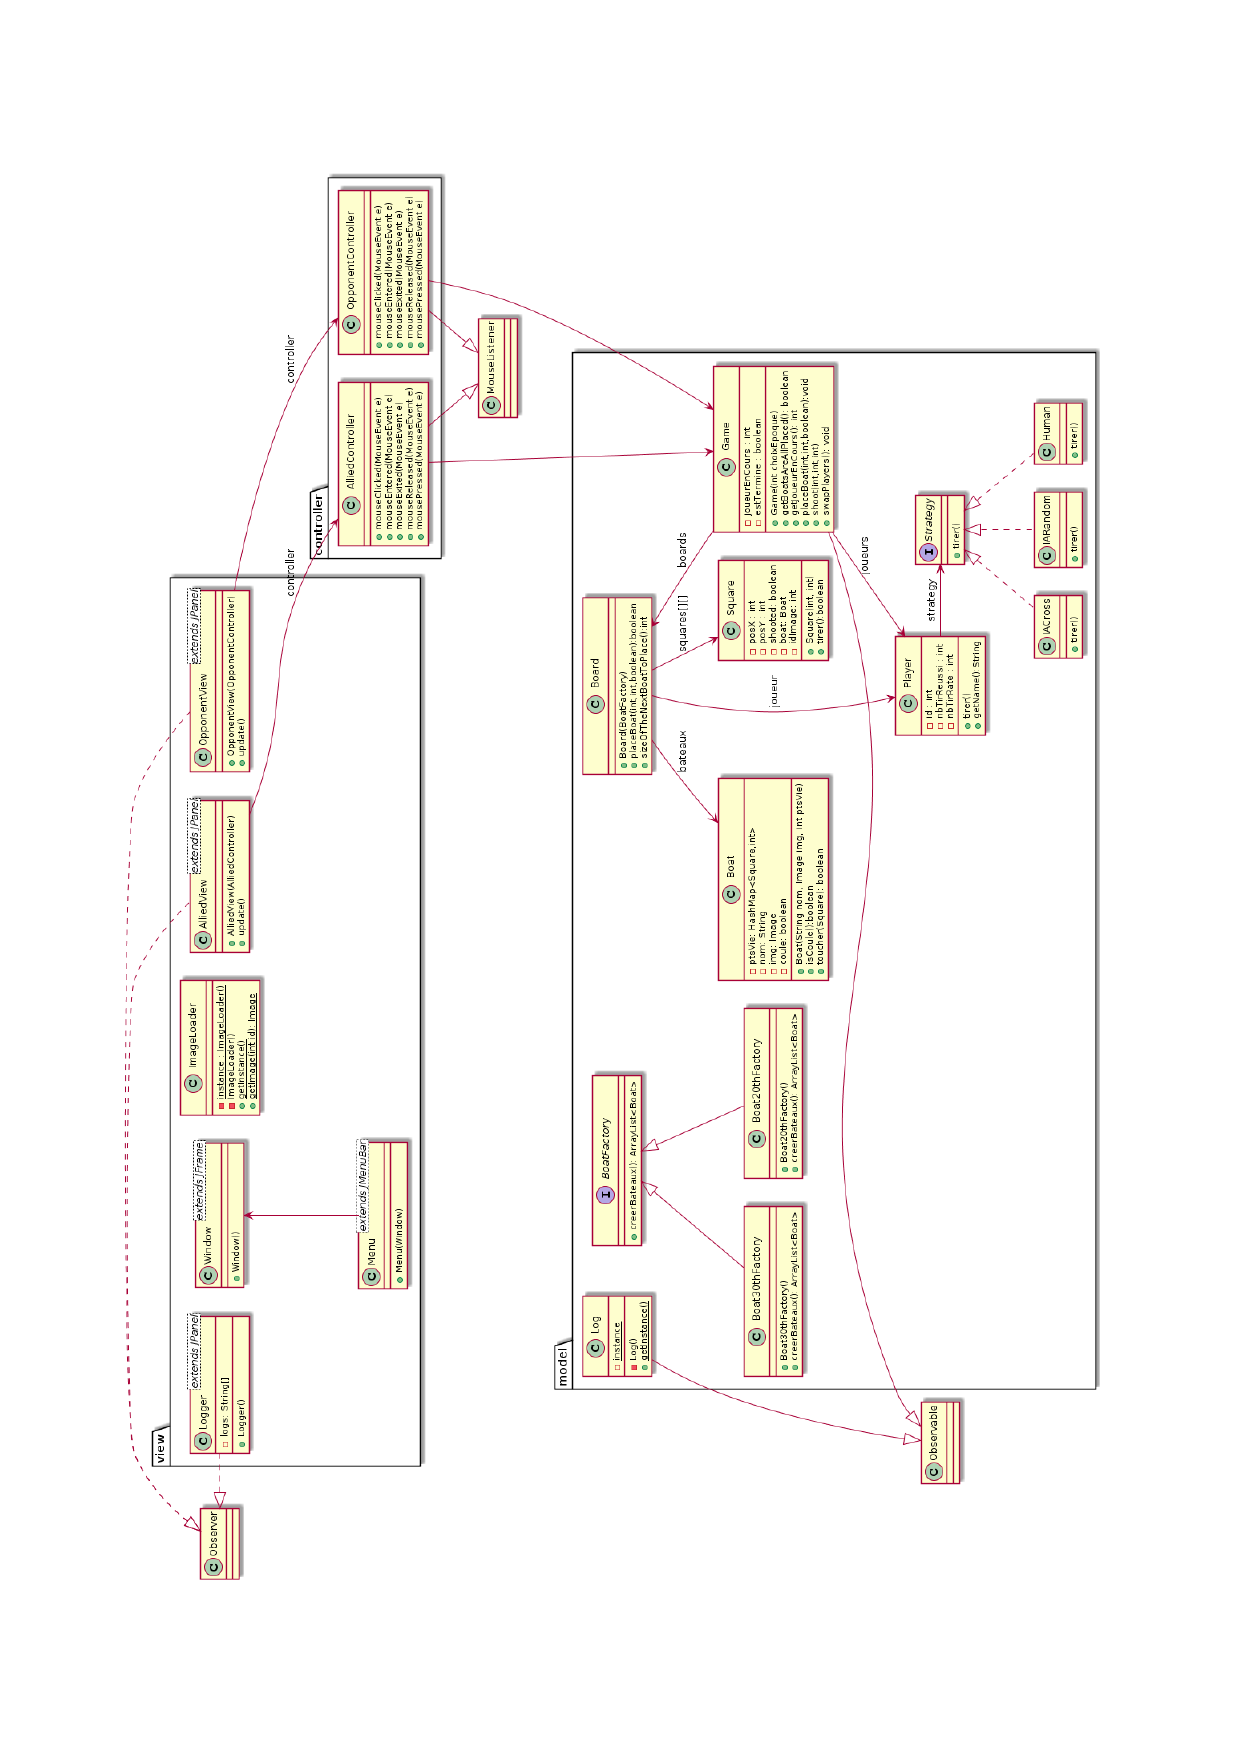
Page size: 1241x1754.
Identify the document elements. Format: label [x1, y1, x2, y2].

picture [118, 161, 1104, 1584]
